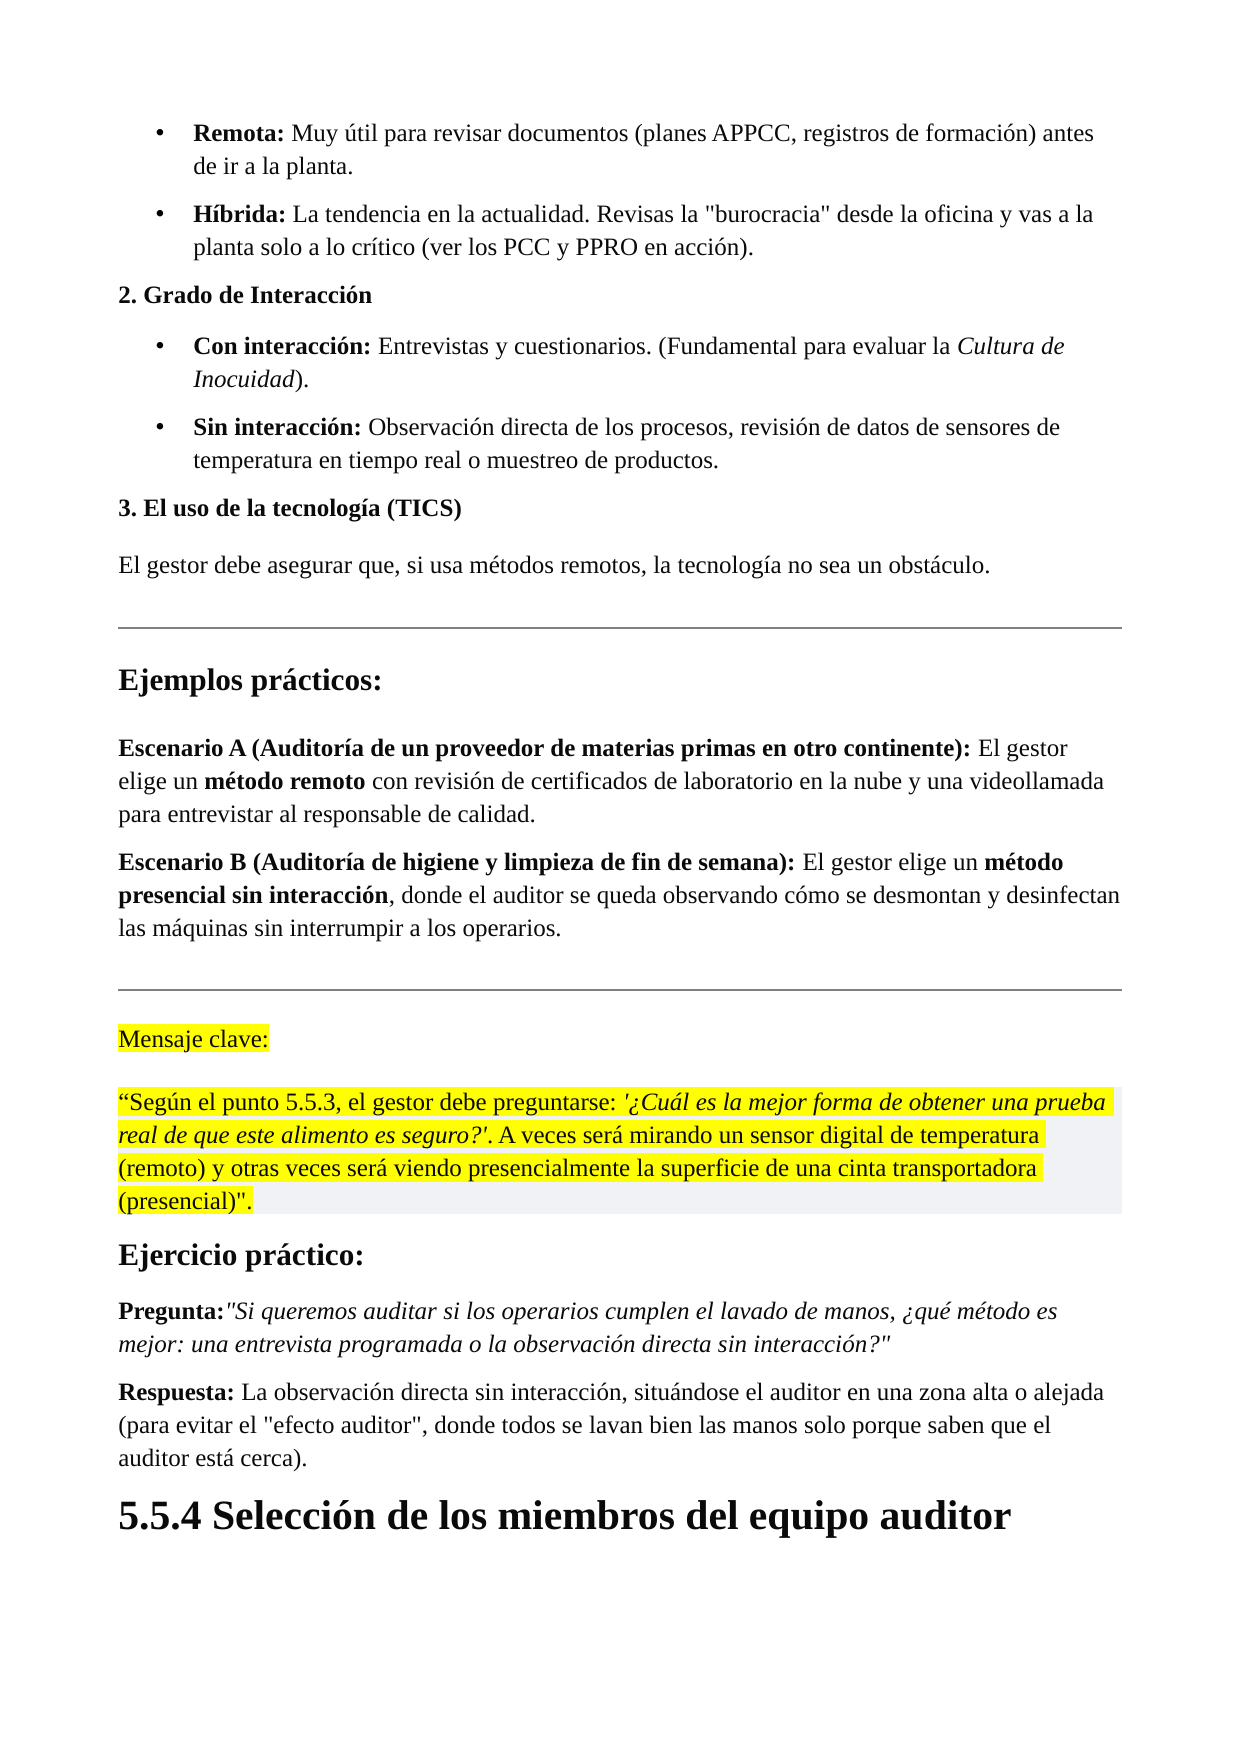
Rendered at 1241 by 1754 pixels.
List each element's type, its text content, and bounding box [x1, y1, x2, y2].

text Escenario A (Auditoría de un proveedor de materias primas en otro continente): El gestor elige un método remoto con revisión de certificados de laboratorio en la nube y una videollamada para entrevistar al responsable de calidad. [118, 733, 1122, 827]
text “Según el punto 5.5.3, el gestor debe preguntarse: '¿Cuál es la mejor forma de obtener una prueba real de que este alimento es seguro?'. A veces será mirando un sensor digital de temperatura (remoto) y otras veces será viendo presencialmente la superficie de una cinta transportadora (presencial)". [118, 1087, 1122, 1214]
text Respuesta: La observación directa sin interacción, situándose el auditor en una zona alta o alejada (para evitar el "efecto auditor", donde todos se lavan bien las manos solo porque saben que el auditor está cerca). [118, 1377, 1122, 1472]
text 3. El uso de la tecnología (TICS) [118, 493, 1122, 522]
text El gestor debe asegurar que, si usa métodos remotos, la tecnología no sea un obstáculo. [118, 551, 1122, 579]
text Mensaje clave: [118, 1024, 1122, 1052]
text Escenario B (Auditoría de higiene y limpieza de fin de semana): El gestor elige un método presencial sin interacción, donde el auditor se queda observando cómo se desmontan y desinfectan las máquinas sin interrumpir a los operarios. [118, 847, 1122, 942]
list Híbrida: La tendencia en la actualidad. Revisas la "burocracia" desde la oficina y vas a la planta solo a lo crítico (ver los PCC y PPRO en acción). [156, 199, 1122, 261]
text Pregunta:"Si queremos auditar si los operarios cumplen el lavado de manos, ¿qué método es mejor: una entrevista programada o la observación directa sin interacción?" [118, 1296, 1122, 1357]
text 2. Grado de Interacción [118, 280, 1122, 309]
text 5.5.4 Selección de los miembros del equipo auditor [118, 1491, 1122, 1539]
list Con interacción: Entrevistas y cuestionarios. (Fundamental para evaluar la Cultura de Inocuidad). [156, 331, 1122, 393]
list Remota: Muy útil para revisar documentos (planes APPCC, registros de formación) antes de ir a la planta. [156, 118, 1122, 180]
text Ejercicio práctico: [118, 1237, 1122, 1273]
text Ejemplos prácticos: [118, 661, 1122, 697]
list Sin interacción: Observación directa de los procesos, revisión de datos de sensores de temperatura en tiempo real o muestreo de productos. [156, 412, 1122, 474]
